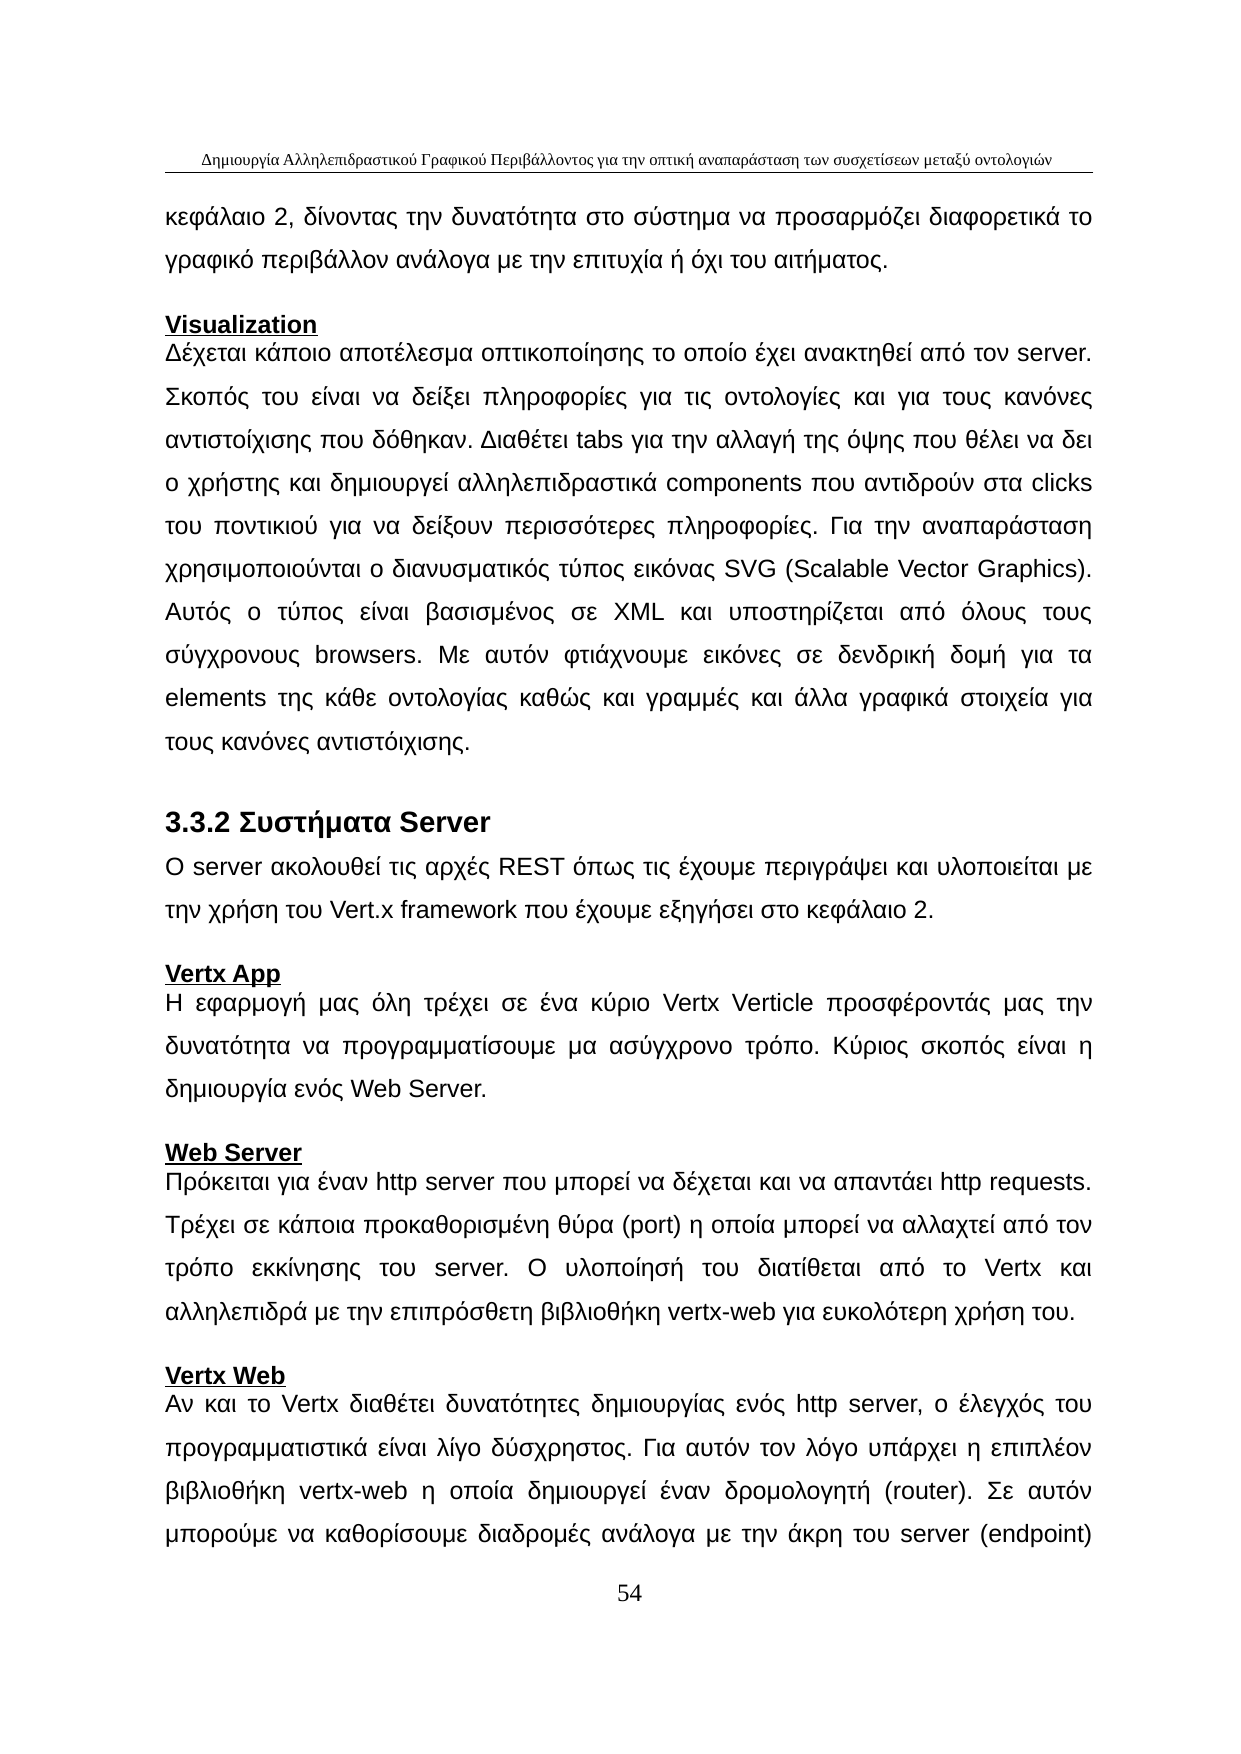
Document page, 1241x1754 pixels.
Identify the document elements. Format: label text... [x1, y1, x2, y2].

text Πρόκειται για έναν http server που μπορεί να δέχεται και να απαντάει http requests. Τρέχει σε κάποια προκαθορισμένη θύρα (port) η οποία μπορεί να αλλαχτεί από τον τρόπο εκκίνησης του server. Ο υλοποίησή του διατίθεται από το Vertx και αλληλεπιδρά με την επιπρόσθετη βιβλιοθήκη vertx-web για ευκολότερη χρήση του. [165, 1167, 1093, 1325]
text Δέχεται κάποιο αποτέλεσμα οπτικοποίησης το οποίο έχει ανακτηθεί από τον server. Σκοπός του είναι να δείξει πληροφορίες για τις οντολογίες και για τους κανόνες αντιστοίχισης που δόθηκαν. Διαθέτει tabs για την αλλαγή της όψης που θέλει να δει ο χρήστης και δημιουργεί αλληλεπιδραστικά components που αντιδρούν στα clicks του ποντικιού για να δείξουν περισσότερες πληροφορίες. Για την αναπαράσταση χρησιμοποιούνται ο διανυσματικός τύπος εικόνας SVG (Scalable Vector Graphics). Αυτός ο τύπος είναι βασισμένος σε XML και υποστηρίζεται από όλους τους σύγχρονους browsers. Με αυτόν φτιάχνουμε εικόνες σε δενδρική δομή για τα elements της κάθε οντολογίας καθώς και γραμμές και άλλα γραφικά στοιχεία για τους κανόνες αντιστόιχισης. [165, 338, 1093, 755]
text Web Server [165, 1138, 1093, 1167]
text Visualization [165, 310, 1093, 338]
text Ο server ακολουθεί τις αρχές REST όπως τις έχουμε περιγράψει και υλοποιείται με την χρήση του Vert.x framework που έχουμε εξηγήσει στο κεφάλαιο 2. [165, 852, 1093, 923]
text Αν και το Vertx διαθέτει δυνατότητες δημιουργίας ενός http server, ο έλεγχός του προγραμματιστικά είναι λίγο δύσχρηστος. Για αυτόν τον λόγο υπάρχει η επιπλέον βιβλιοθήκη vertx-web η οποία δημιουργεί έναν δρομολογητή (router). Σε αυτόν μπορούμε να καθορίσουμε διαδρομές ανάλογα με την άκρη του server (endpoint) [165, 1389, 1093, 1548]
text Vertx App [165, 959, 1093, 988]
text Vertx Web [165, 1361, 1093, 1389]
subtitle Συστήματα Server [165, 805, 1093, 839]
text Η εφαρμογή μας όλη τρέχει σε ένα κύριο Vertx Verticle προσφέροντάς μας την δυνατότητα να προγραμματίσουμε μα ασύγχρονο τρόπο. Κύριος σκοπός είναι η δημιουργία ενός Web Server. [165, 988, 1093, 1103]
text κεφάλαιο 2, δίνοντας την δυνατότητα στο σύστημα να προσαρμόζει διαφορετικά το γραφικό περιβάλλον ανάλογα με την επιτυχία ή όχι του αιτήματος. [165, 202, 1093, 274]
